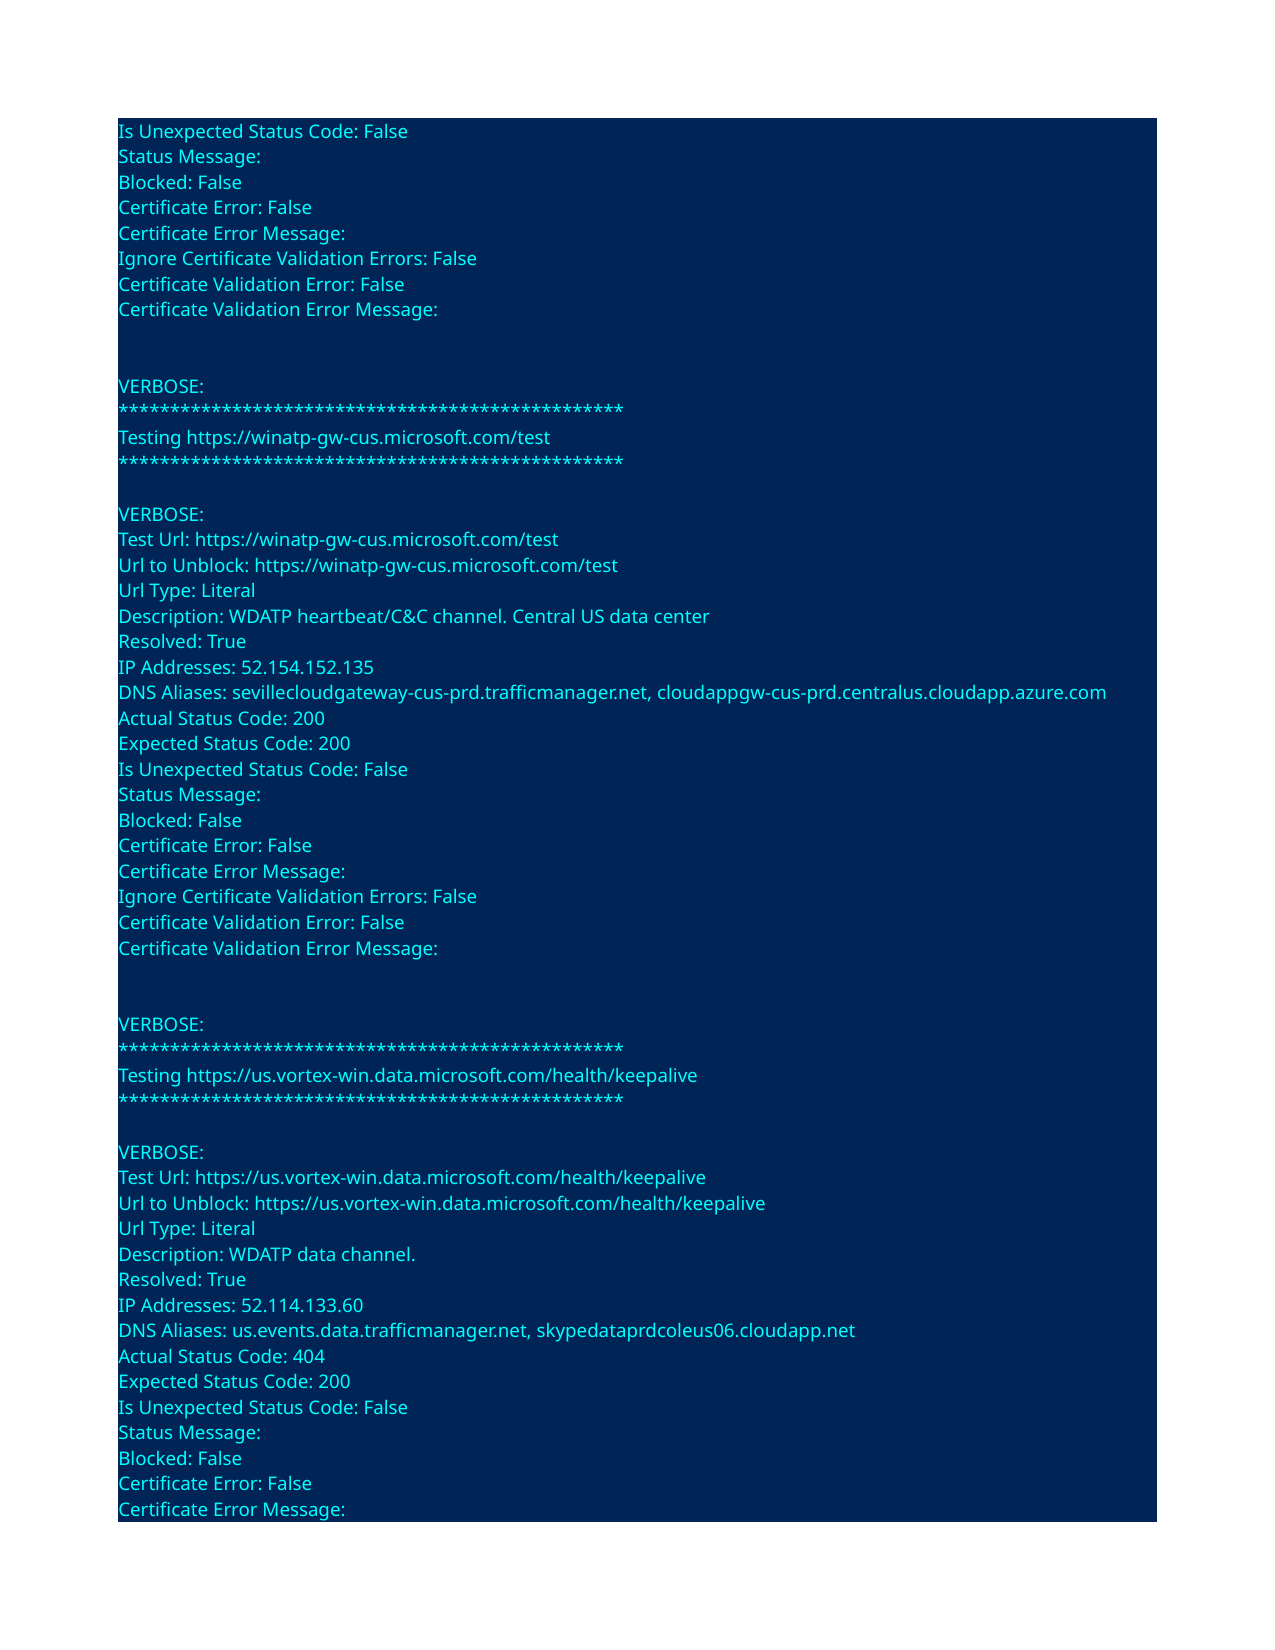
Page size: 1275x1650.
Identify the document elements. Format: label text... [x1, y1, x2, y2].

text Ignore Certificate Validation Errors: False [118, 246, 1157, 271]
text Certificate Error Message: [118, 220, 1157, 246]
text Certificate Validation Error: False [118, 271, 1157, 297]
text Url to Unblock: https://us.vortex-win.data.microsoft.com/health/keepalive [118, 1190, 1157, 1216]
text Description: WDATP data channel. [118, 1241, 1157, 1267]
text Actual Status Code: 200 [118, 705, 1157, 731]
text DNS Aliases: us.events.data.trafficmanager.net, skypedataprdcoleus06.cloudapp.net [118, 1318, 1157, 1343]
text ************************************************* [118, 399, 1157, 424]
text Test Url: https://winatp-gw-cus.microsoft.com/test [118, 526, 1157, 552]
text VERBOSE: [118, 1139, 1157, 1164]
text Url to Unblock: https://winatp-gw-cus.microsoft.com/test [118, 552, 1157, 577]
text Resolved: True [118, 628, 1157, 654]
text ************************************************* [118, 1037, 1157, 1062]
text Status Message: [118, 144, 1157, 169]
text Is Unexpected Status Code: False [118, 1394, 1157, 1420]
text ************************************************* [118, 450, 1157, 475]
text Testing https://winatp-gw-cus.microsoft.com/test [118, 424, 1157, 450]
text Certificate Error: False [118, 1471, 1157, 1496]
text Testing https://us.vortex-win.data.microsoft.com/health/keepalive [118, 1062, 1157, 1088]
text Certificate Validation Error Message: [118, 297, 1157, 322]
text Is Unexpected Status Code: False [118, 756, 1157, 782]
text Status Message: [118, 782, 1157, 807]
text ************************************************* [118, 1088, 1157, 1113]
text Status Message: [118, 1420, 1157, 1445]
text IP Addresses: 52.154.152.135 [118, 654, 1157, 679]
text Certificate Error Message: [118, 1496, 1157, 1522]
text Expected Status Code: 200 [118, 731, 1157, 756]
text Is Unexpected Status Code: False [118, 118, 1157, 144]
text Certificate Validation Error: False [118, 909, 1157, 935]
text VERBOSE: [118, 501, 1157, 526]
text Expected Status Code: 200 [118, 1369, 1157, 1394]
text VERBOSE: [118, 373, 1157, 399]
text Blocked: False [118, 807, 1157, 833]
text Blocked: False [118, 169, 1157, 195]
text Description: WDATP heartbeat/C&C channel. Central US data center [118, 603, 1157, 628]
text Ignore Certificate Validation Errors: False [118, 884, 1157, 909]
text Certificate Error Message: [118, 858, 1157, 884]
text Actual Status Code: 404 [118, 1343, 1157, 1369]
text Certificate Validation Error Message: [118, 935, 1157, 960]
text Url Type: Literal [118, 577, 1157, 603]
text DNS Aliases: sevillecloudgateway-cus-prd.trafficmanager.net, cloudappgw-cus-prd.centralus.cloudapp.azure.com [118, 679, 1157, 705]
text Url Type: Literal [118, 1216, 1157, 1241]
text Certificate Error: False [118, 195, 1157, 220]
text IP Addresses: 52.114.133.60 [118, 1292, 1157, 1318]
text VERBOSE: [118, 1011, 1157, 1037]
text Certificate Error: False [118, 833, 1157, 858]
text Test Url: https://us.vortex-win.data.microsoft.com/health/keepalive [118, 1164, 1157, 1190]
text Blocked: False [118, 1445, 1157, 1471]
text Resolved: True [118, 1267, 1157, 1292]
